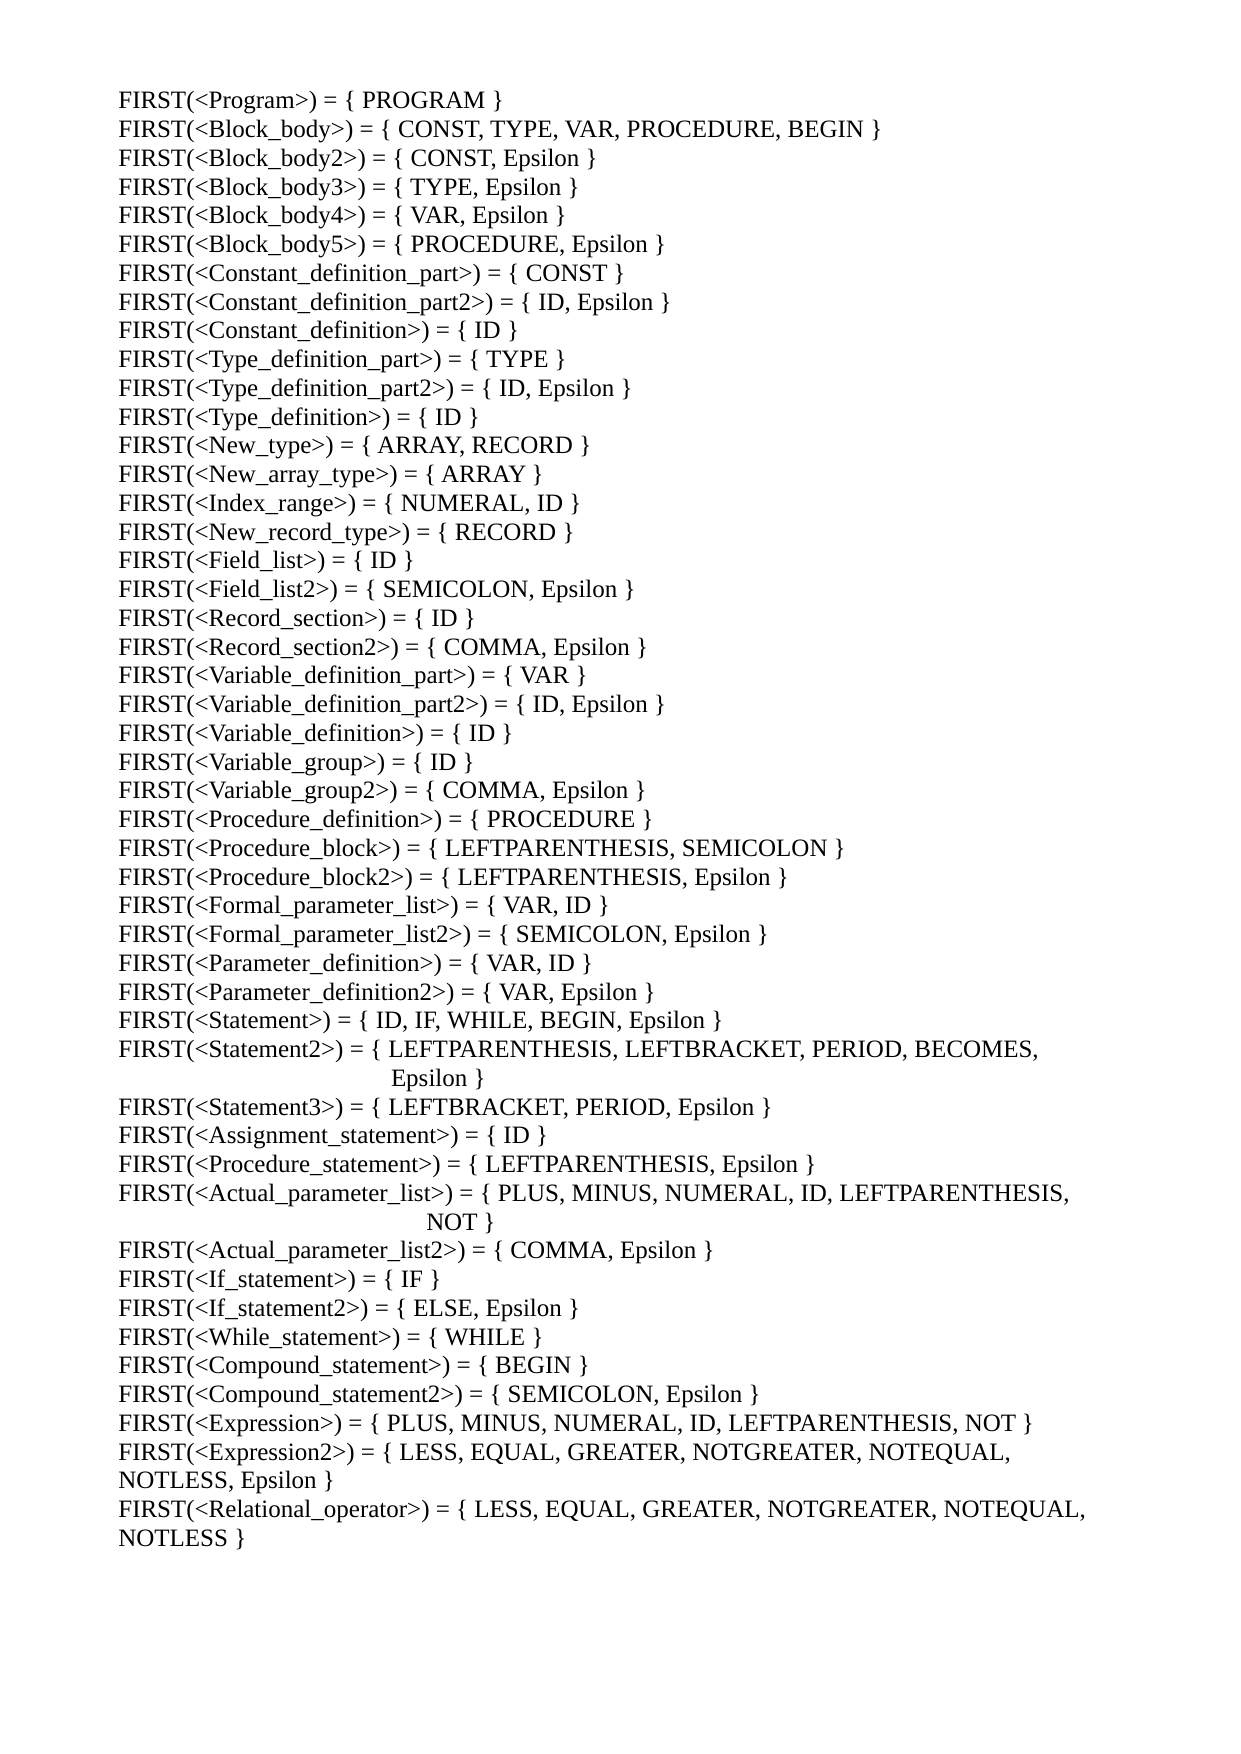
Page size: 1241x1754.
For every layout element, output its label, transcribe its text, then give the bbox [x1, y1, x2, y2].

text FIRST(<While_statement>) = { WHILE } [118, 1322, 1122, 1350]
text FIRST(<Index_range>) = { NUMERAL, ID } [118, 488, 1122, 517]
text FIRST(<Relational_operator>) = { LESS, EQUAL, GREATER, NOTGREATER, NOTEQUAL, NOTLESS } [118, 1494, 1122, 1552]
text FIRST(<Compound_statement2>) = { SEMICOLON, Epsilon } [118, 1379, 1122, 1408]
text FIRST(<Program>) = { PROGRAM } [118, 85, 1122, 114]
text FIRST(<Type_definition>) = { ID } [118, 402, 1122, 430]
text FIRST(<Block_body5>) = { PROCEDURE, Epsilon } [118, 229, 1122, 258]
text FIRST(<New_type>) = { ARRAY, RECORD } [118, 430, 1122, 459]
text FIRST(<Parameter_definition>) = { VAR, ID } [118, 948, 1122, 977]
text FIRST(<Statement>) = { ID, IF, WHILE, BEGIN, Epsilon } [118, 1005, 1122, 1034]
text FIRST(<Compound_statement>) = { BEGIN } [118, 1350, 1122, 1379]
text FIRST(<Statement2>) = { LEFTPARENTHESIS, LEFTBRACKET, PERIOD, BECOMES, Epsilon } [118, 1034, 1122, 1092]
text FIRST(<Block_body>) = { CONST, TYPE, VAR, PROCEDURE, BEGIN } [118, 114, 1122, 143]
text FIRST(<Constant_definition_part>) = { CONST } [118, 258, 1122, 287]
text FIRST(<Block_body2>) = { CONST, Epsilon } [118, 143, 1122, 172]
text FIRST(<Procedure_block>) = { LEFTPARENTHESIS, SEMICOLON } [118, 833, 1122, 862]
text FIRST(<Actual_parameter_list2>) = { COMMA, Epsilon } [118, 1235, 1122, 1264]
text FIRST(<Variable_group2>) = { COMMA, Epsilon } [118, 775, 1122, 804]
text FIRST(<Type_definition_part>) = { TYPE } [118, 344, 1122, 373]
text FIRST(<Block_body4>) = { VAR, Epsilon } [118, 200, 1122, 229]
text FIRST(<Field_list2>) = { SEMICOLON, Epsilon } [118, 574, 1122, 603]
text FIRST(<New_record_type>) = { RECORD } [118, 517, 1122, 545]
text FIRST(<Procedure_definition>) = { PROCEDURE } [118, 804, 1122, 833]
text FIRST(<Variable_definition_part2>) = { ID, Epsilon } [118, 689, 1122, 718]
text FIRST(<Actual_parameter_list>) = { PLUS, MINUS, NUMERAL, ID, LEFTPARENTHESIS, NOT } [118, 1178, 1122, 1235]
text FIRST(<Constant_definition_part2>) = { ID, Epsilon } [118, 287, 1122, 315]
text FIRST(<If_statement2>) = { ELSE, Epsilon } [118, 1293, 1122, 1322]
text FIRST(<Block_body3>) = { TYPE, Epsilon } [118, 172, 1122, 200]
text FIRST(<Expression>) = { PLUS, MINUS, NUMERAL, ID, LEFTPARENTHESIS, NOT } [118, 1408, 1122, 1437]
text FIRST(<Variable_definition>) = { ID } [118, 718, 1122, 747]
text FIRST(<If_statement>) = { IF } [118, 1264, 1122, 1293]
text FIRST(<Parameter_definition2>) = { VAR, Epsilon } [118, 977, 1122, 1005]
text FIRST(<Record_section>) = { ID } [118, 603, 1122, 632]
text FIRST(<Statement3>) = { LEFTBRACKET, PERIOD, Epsilon } [118, 1092, 1122, 1120]
text FIRST(<Formal_parameter_list2>) = { SEMICOLON, Epsilon } [118, 919, 1122, 948]
text FIRST(<Formal_parameter_list>) = { VAR, ID } [118, 890, 1122, 919]
text FIRST(<Variable_definition_part>) = { VAR } [118, 660, 1122, 689]
text FIRST(<Procedure_block2>) = { LEFTPARENTHESIS, Epsilon } [118, 862, 1122, 890]
text FIRST(<Expression2>) = { LESS, EQUAL, GREATER, NOTGREATER, NOTEQUAL, NOTLESS, Epsilon } [118, 1437, 1122, 1494]
text FIRST(<Type_definition_part2>) = { ID, Epsilon } [118, 373, 1122, 402]
text FIRST(<Constant_definition>) = { ID } [118, 315, 1122, 344]
text FIRST(<Variable_group>) = { ID } [118, 747, 1122, 775]
text FIRST(<Assignment_statement>) = { ID } [118, 1120, 1122, 1149]
text FIRST(<New_array_type>) = { ARRAY } [118, 459, 1122, 488]
text FIRST(<Field_list>) = { ID } [118, 545, 1122, 574]
text FIRST(<Procedure_statement>) = { LEFTPARENTHESIS, Epsilon } [118, 1149, 1122, 1178]
text FIRST(<Record_section2>) = { COMMA, Epsilon } [118, 632, 1122, 660]
